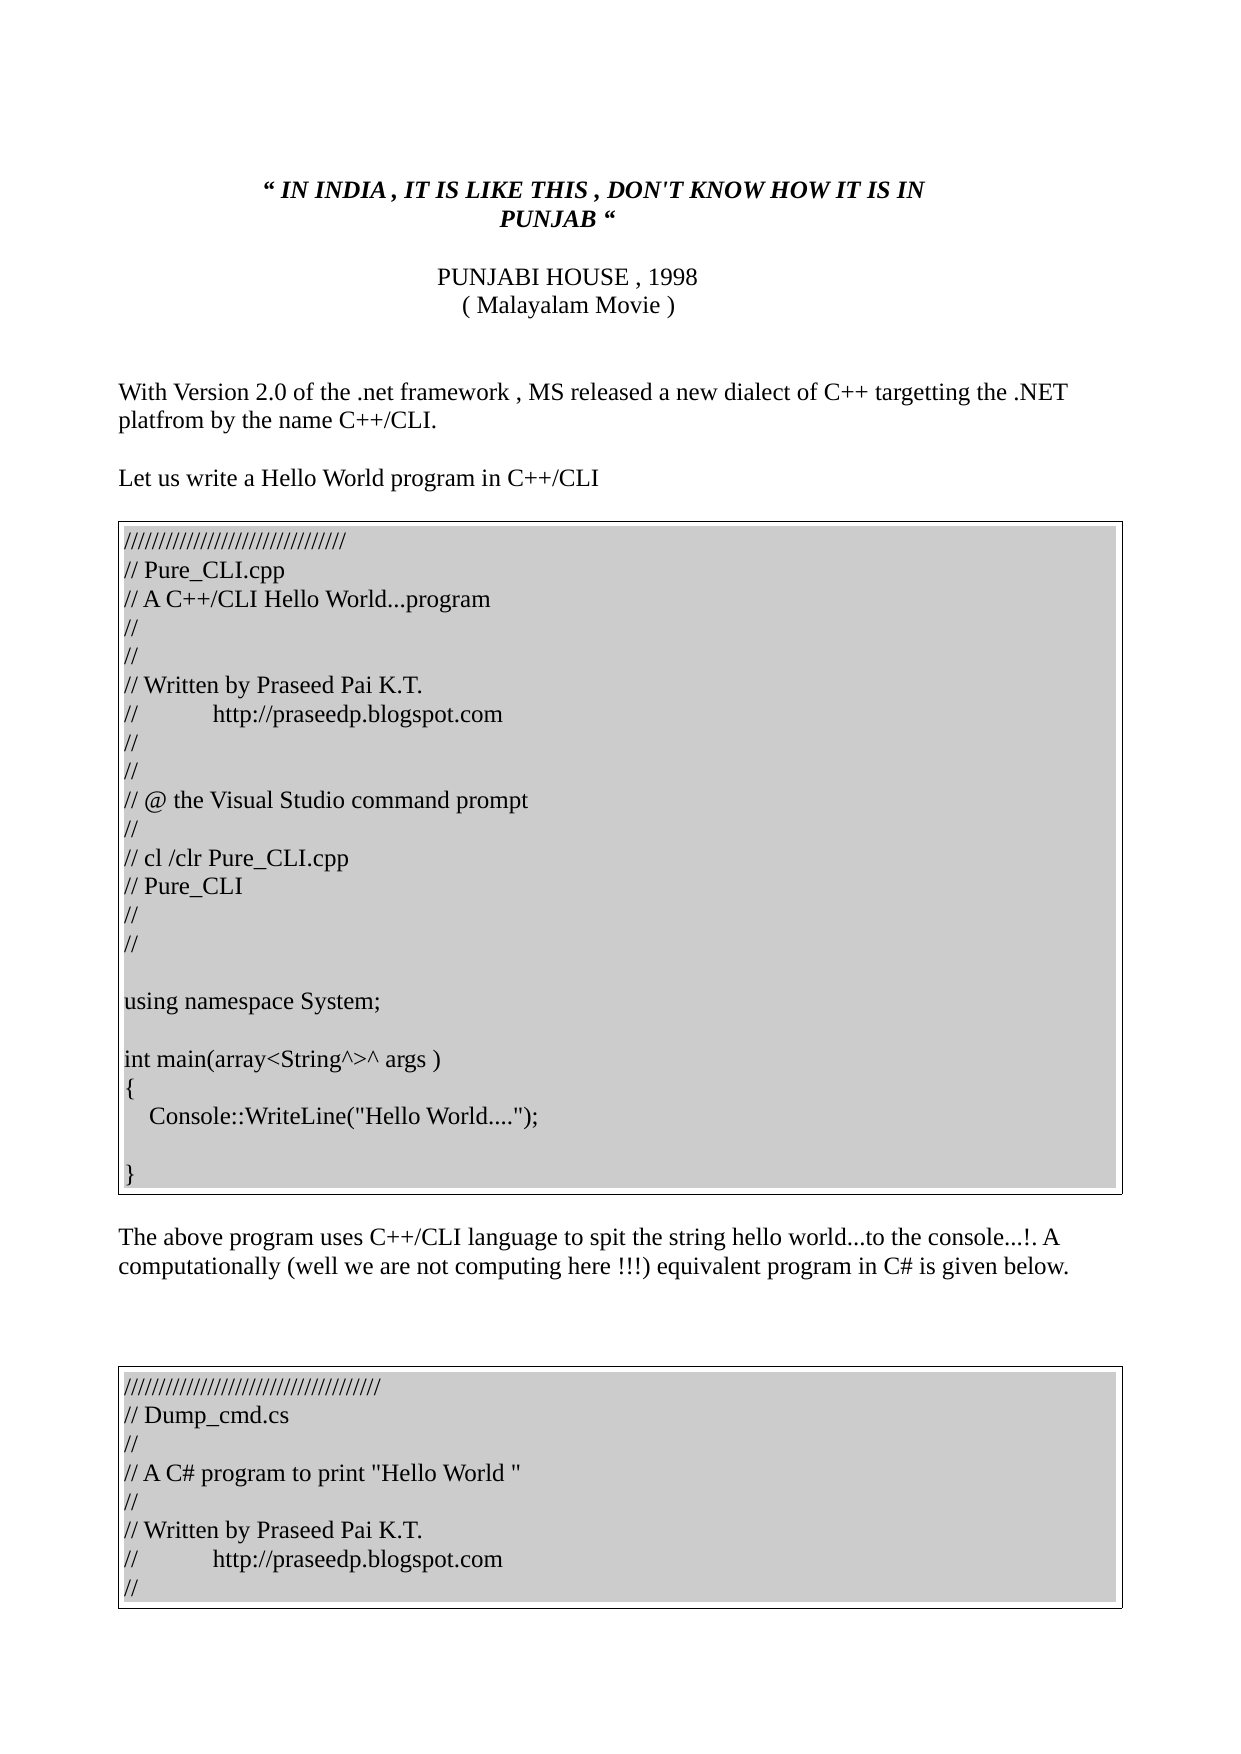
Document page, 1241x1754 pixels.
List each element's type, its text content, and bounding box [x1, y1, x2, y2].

text With Version 2.0 of the .net framework , MS released a new dialect of C++ targetting the .NET platfrom by the name C++/CLI. [118, 377, 1122, 434]
table_header //////////////////////////////// // Pure_CLI.cpp // A C++/CLI Hello World...program // // // Written by Praseed Pai K.T. // http://praseedp.blogspot.com // // // @ the Visual Studio command prompt // // cl /clr Pure_CLI.cpp // Pure_CLI // // using namespace System; int main(array<String^>^ args ) { Console::WriteLine("Hello World...."); } [119, 522, 1122, 1193]
table_header ///////////////////////////////////// // Dump_cmd.cs // // A C# program to print "Hello World " // // Written by Praseed Pai K.T. // http://praseedp.blogspot.com // [119, 1367, 1122, 1608]
list PUNJABI HOUSE , 1998 [118, 262, 1122, 291]
list PUNJAB “ [118, 204, 1122, 233]
text Let us write a Hello World program in C++/CLI [118, 463, 1122, 492]
text “ IN INDIA , IT IS LIKE THIS , DON'T KNOW HOW IT IS IN [118, 176, 1122, 204]
text The above program uses C++/CLI language to spit the string hello world...to the console...!. A computationally (well we are not computing here !!!) equivalent program in C# is given below. [118, 1222, 1122, 1280]
list ( Malayalam Movie ) [118, 291, 1122, 319]
